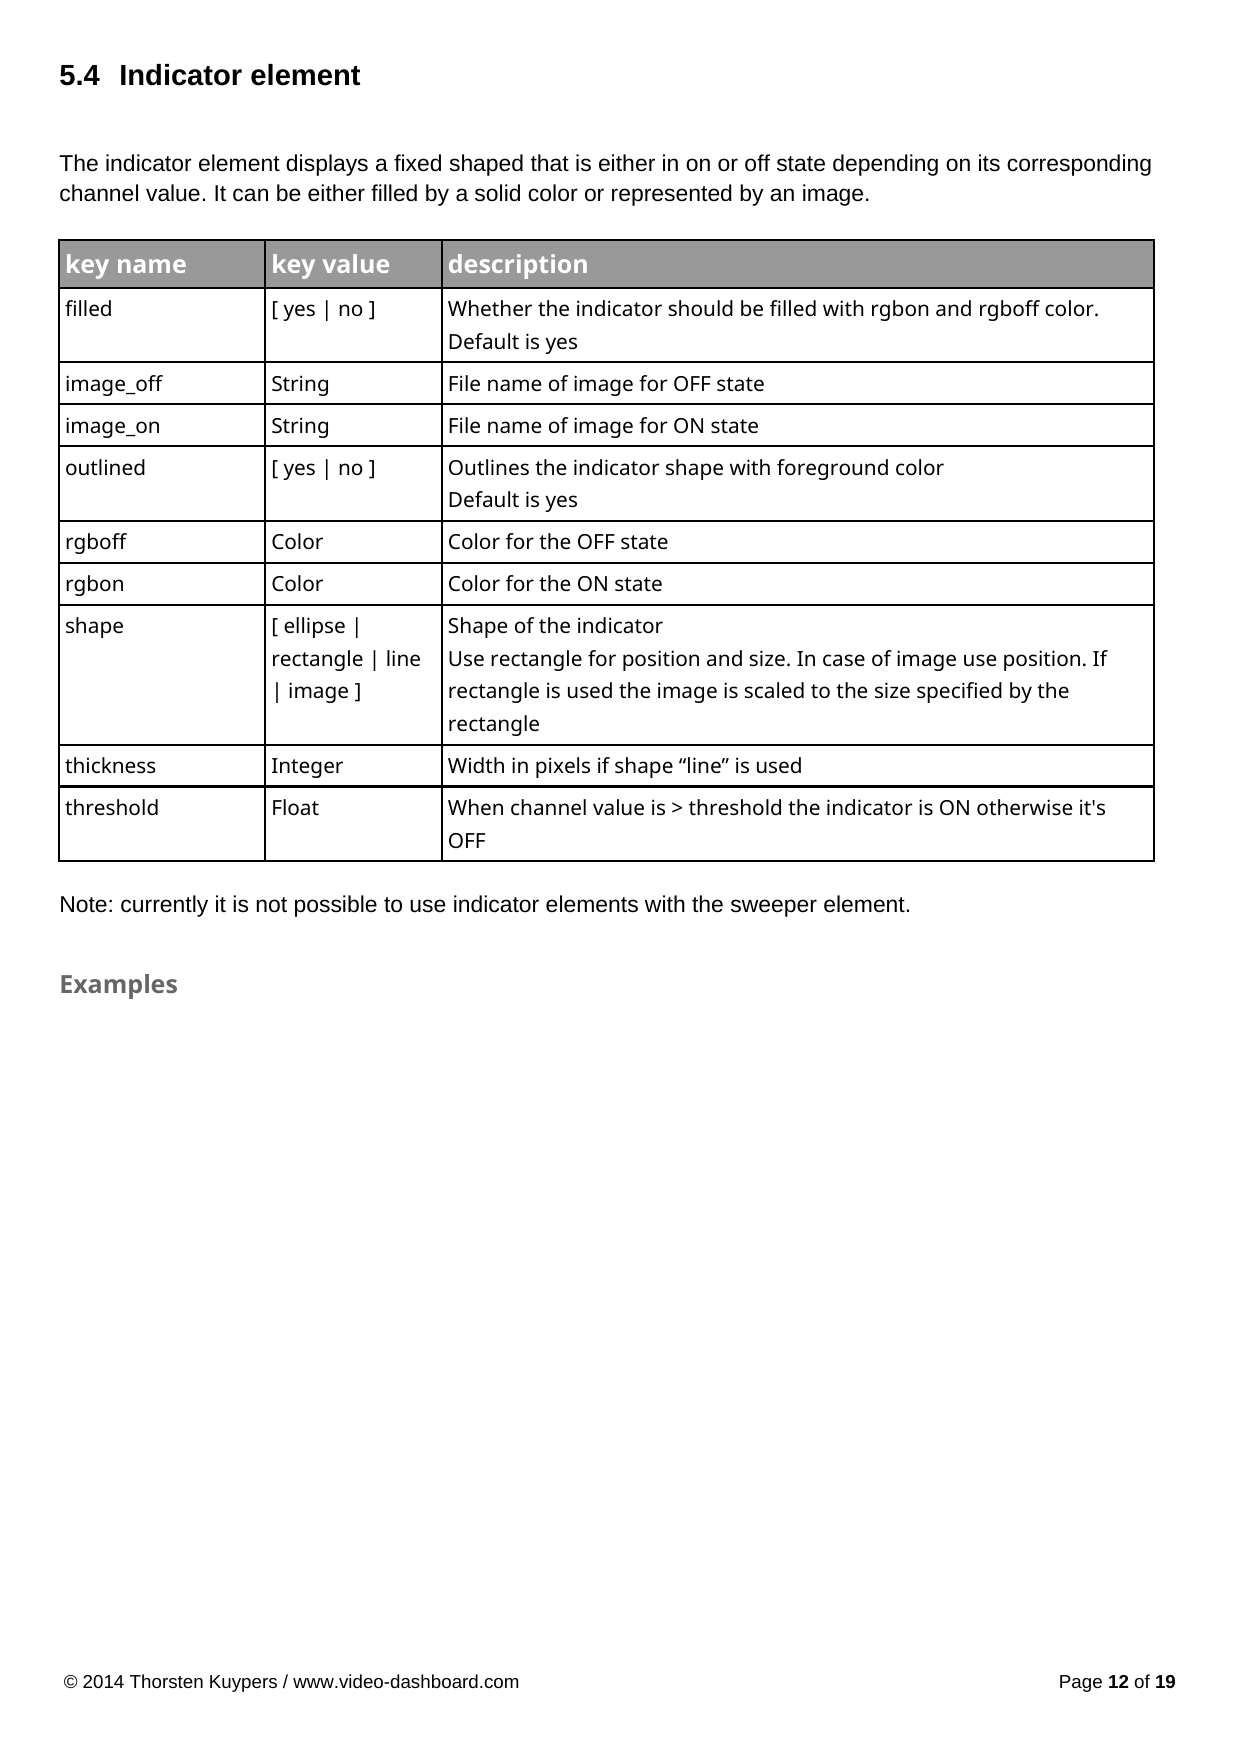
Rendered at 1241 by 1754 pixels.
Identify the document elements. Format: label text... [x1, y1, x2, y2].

table_cell File name of image for OFF state [443, 363, 1153, 403]
table_cell image_on [60, 405, 264, 445]
table_cell String [266, 363, 441, 403]
table_cell image_off [60, 363, 264, 403]
table_cell outlined [60, 447, 264, 520]
table_cell String [266, 405, 441, 445]
table_cell shape [60, 606, 264, 743]
text The indicator element displays a fixed shaped that is either in on or off state depending on its corresponding channel value. It can be either filled by a solid color or represented by an image. [59, 151, 1181, 206]
table_cell rgboff [60, 522, 264, 562]
table_cell Color for the ON state [443, 564, 1153, 604]
subtitle Examples [59, 967, 1181, 1001]
subtitle Indicator element [59, 59, 1181, 92]
table_cell Width in pixels if shape “line” is used [443, 746, 1153, 785]
table_cell When channel value is > threshold the indicator is ON otherwise it's OFF [443, 788, 1153, 860]
table_cell Color [266, 522, 441, 562]
table_cell Float [266, 788, 441, 860]
table_cell [ yes | no ] [266, 447, 441, 520]
text Note: currently it is not possible to use indicator elements with the sweeper element. [59, 891, 1181, 917]
table_cell rgbon [60, 564, 264, 604]
table_cell Color for the OFF state [443, 522, 1153, 562]
table_header key name [60, 241, 264, 287]
table_cell [ ellipse |rectangle | line | image ] [266, 606, 441, 743]
table_cell [ yes | no ] [266, 289, 441, 361]
table_cell filled [60, 289, 264, 361]
table_cell Integer [266, 746, 441, 785]
table_cell Whether the indicator should be filled with rgbon and rgboff color. Default is yes [443, 289, 1153, 361]
table_header key value [266, 241, 441, 287]
table_cell File name of image for ON state [443, 405, 1153, 445]
table_cell Shape of the indicator Use rectangle for position and size. In case of image use position. If rectangle is used the image is scaled to the size specified by the rectangle [443, 606, 1153, 743]
table_cell Color [266, 564, 441, 604]
table_cell Outlines the indicator shape with foreground color Default is yes [443, 447, 1153, 520]
table_cell thickness [60, 746, 264, 785]
table_header description [443, 241, 1153, 287]
table_cell threshold [60, 788, 264, 860]
